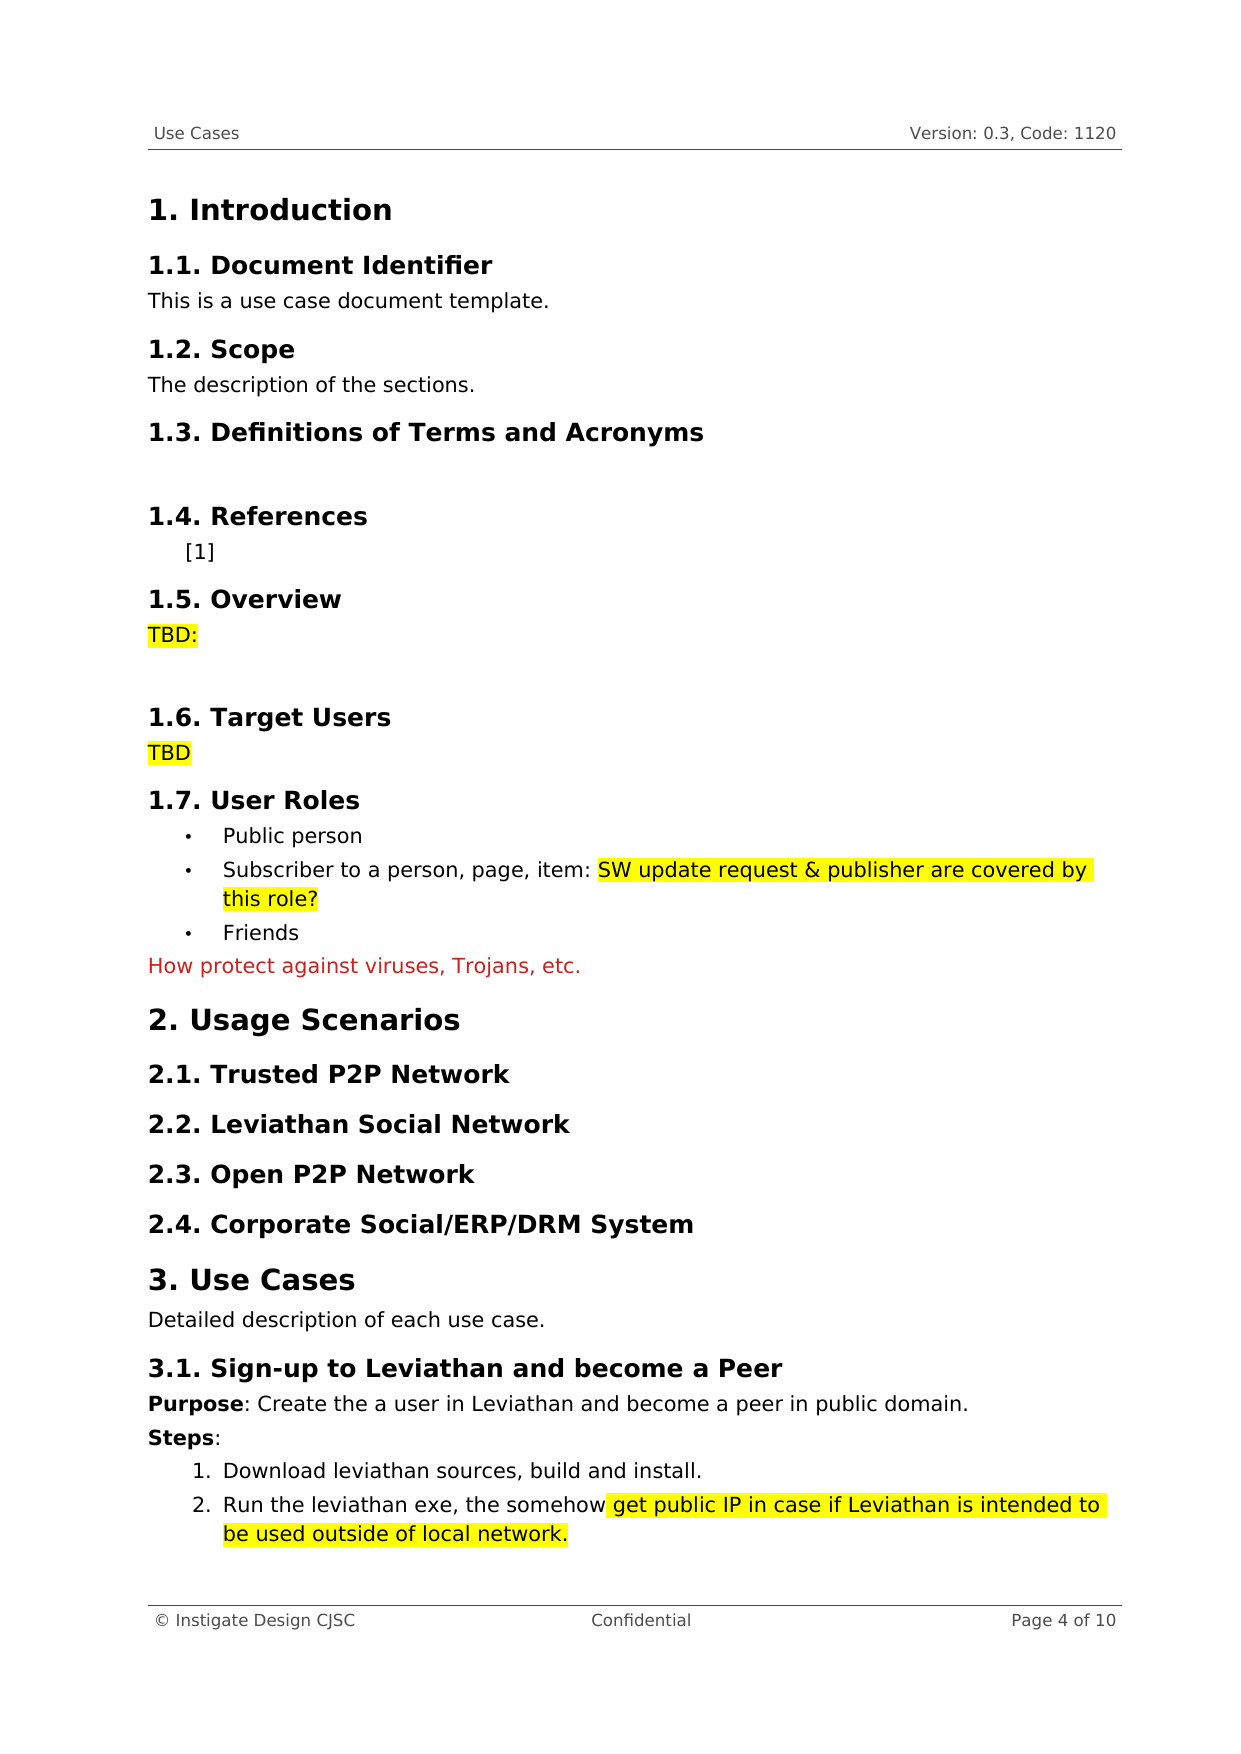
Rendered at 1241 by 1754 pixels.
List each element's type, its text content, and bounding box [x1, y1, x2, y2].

subtitle Open P2P Network [148, 1160, 1122, 1189]
text This is a use case document template. [148, 289, 1122, 313]
subtitle Leviathan Social Network [148, 1110, 1122, 1139]
list Friends [185, 921, 1122, 945]
text The description of the sections. [148, 373, 1122, 397]
text TBD: [148, 623, 1122, 648]
subtitle User Roles [148, 786, 1122, 815]
list Download leviathan sources, build and install. [185, 1459, 1122, 1484]
subtitle Use Cases [148, 1263, 1122, 1297]
subtitle Scope [148, 335, 1122, 364]
subtitle Overview [148, 585, 1122, 614]
text How protect against viruses, Trojans, etc. [148, 954, 1122, 979]
list Public person [185, 824, 1122, 848]
subtitle Introduction [148, 194, 1122, 228]
text Purpose: Create the a user in Leviathan and become a peer in public domain. [148, 1392, 1122, 1416]
text Steps: [148, 1426, 1122, 1450]
subtitle Sign-up to Leviathan and become a Peer [148, 1354, 1122, 1383]
subtitle Target Users [148, 703, 1122, 732]
text TBD [148, 741, 1122, 765]
subtitle Document Identifier [148, 251, 1122, 280]
subtitle Trusted P2P Network [148, 1061, 1122, 1090]
list Subscriber to a person, page, item: SW update request & publisher are covered by this role? [185, 858, 1122, 911]
subtitle References [148, 502, 1122, 531]
subtitle Definitions of Terms and Acronyms [148, 418, 1122, 447]
list Run the leviathan exe, the somehow get public IP in case if Leviathan is intended to be used outside of local network. [185, 1493, 1122, 1547]
text Detailed description of each use case. [148, 1308, 1122, 1333]
subtitle Usage Scenarios [148, 1003, 1122, 1037]
subtitle Corporate Social/ERP/DRM System [148, 1210, 1122, 1239]
